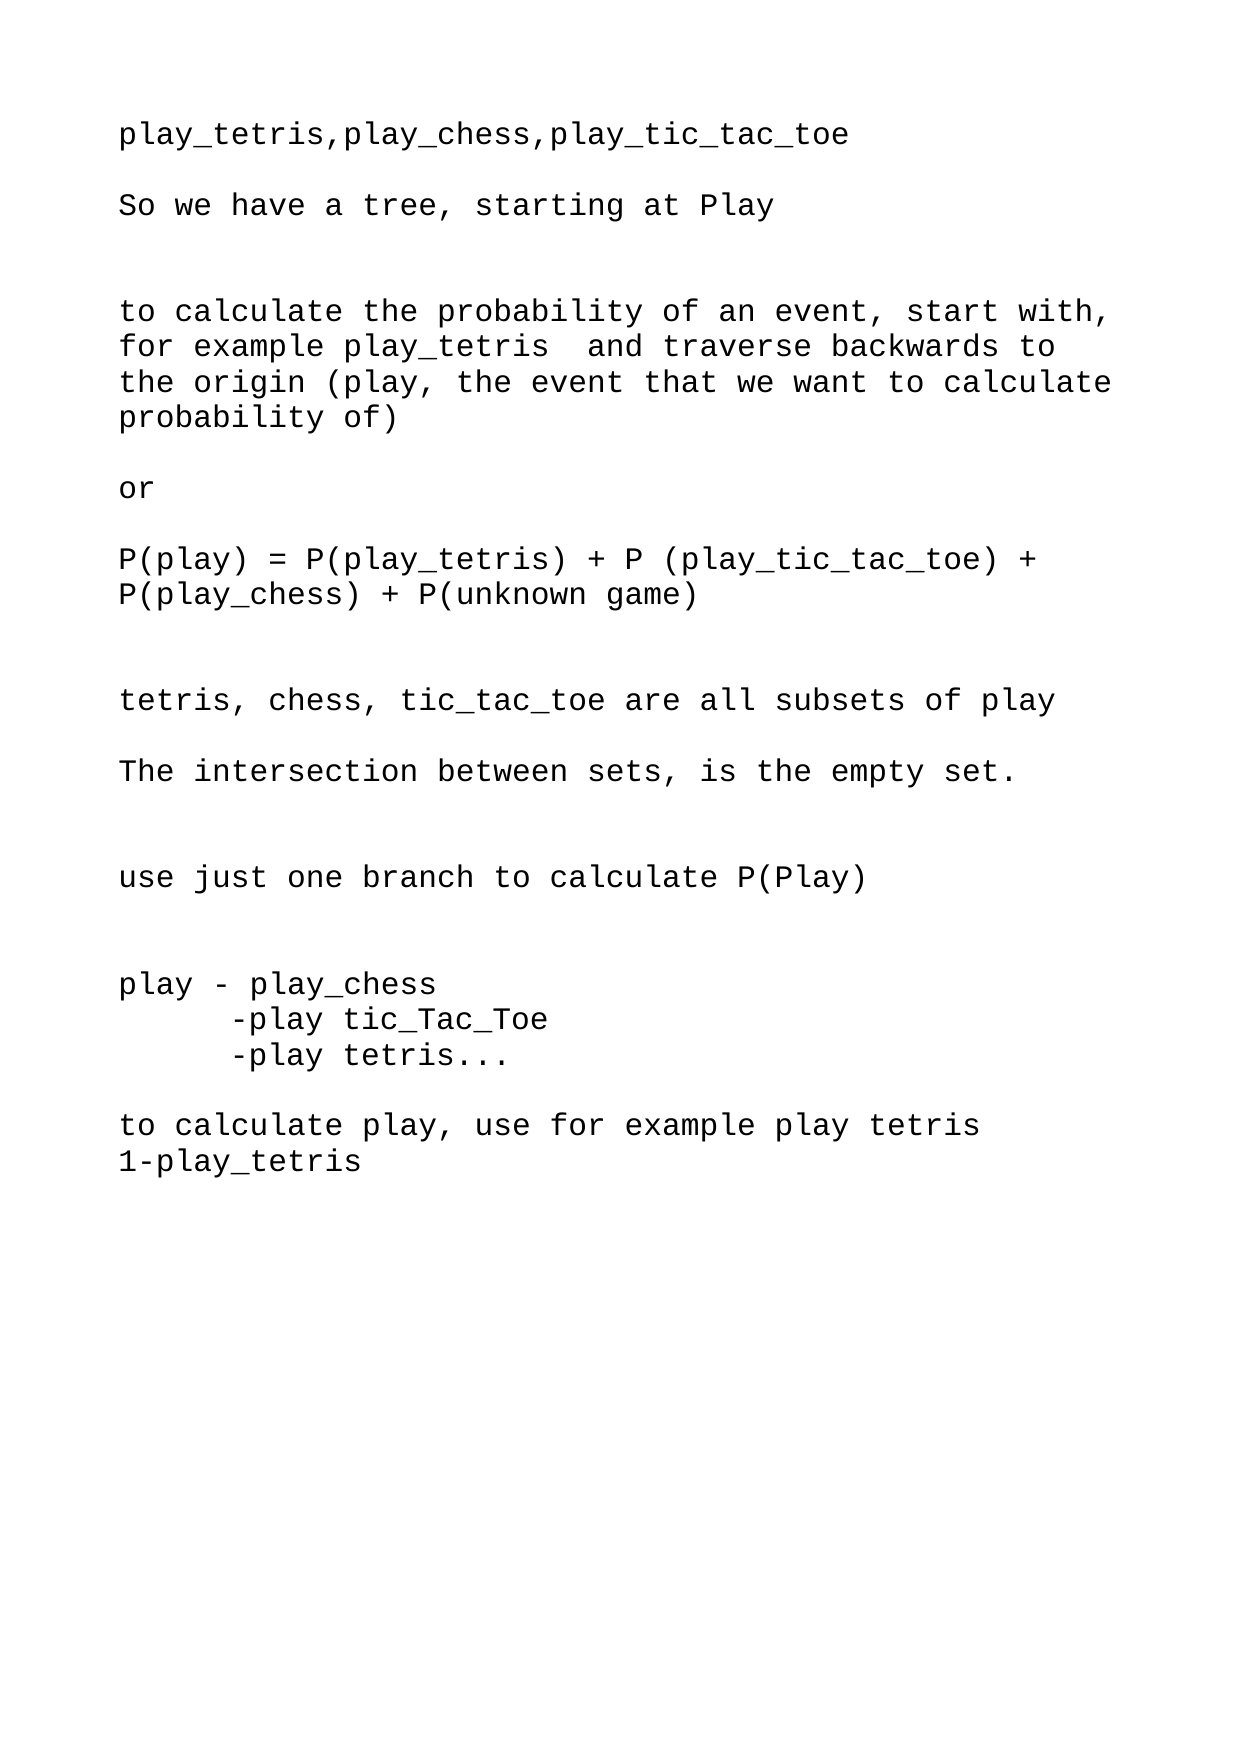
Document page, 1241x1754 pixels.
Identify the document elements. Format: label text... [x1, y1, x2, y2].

text play - play_chess [118, 968, 1122, 1003]
text tetris, chess, tic_tac_toe are all subsets of play [118, 685, 1122, 720]
text -play tic_Tac_Toe [118, 1003, 1122, 1039]
text -play tetris... [118, 1039, 1122, 1074]
text So we have a tree, starting at Play [118, 189, 1122, 224]
text use just one branch to calculate P(Play) [118, 862, 1122, 897]
text play_tetris,play_chess,play_tic_tac_toe [118, 118, 1122, 153]
text The intersection between sets, is the empty set. [118, 756, 1122, 791]
text 1-play_tetris [118, 1145, 1122, 1181]
text P(play) = P(play_tetris) + P (play_tic_tac_toe) + P(play_chess) + P(unknown game) [118, 543, 1122, 614]
text to calculate the probability of an event, start with, for example play_tetris and traverse backwards to the origin (play, the event that we want to calculate probability of) [118, 295, 1122, 437]
text or [118, 472, 1122, 508]
text to calculate play, use for example play tetris [118, 1110, 1122, 1145]
